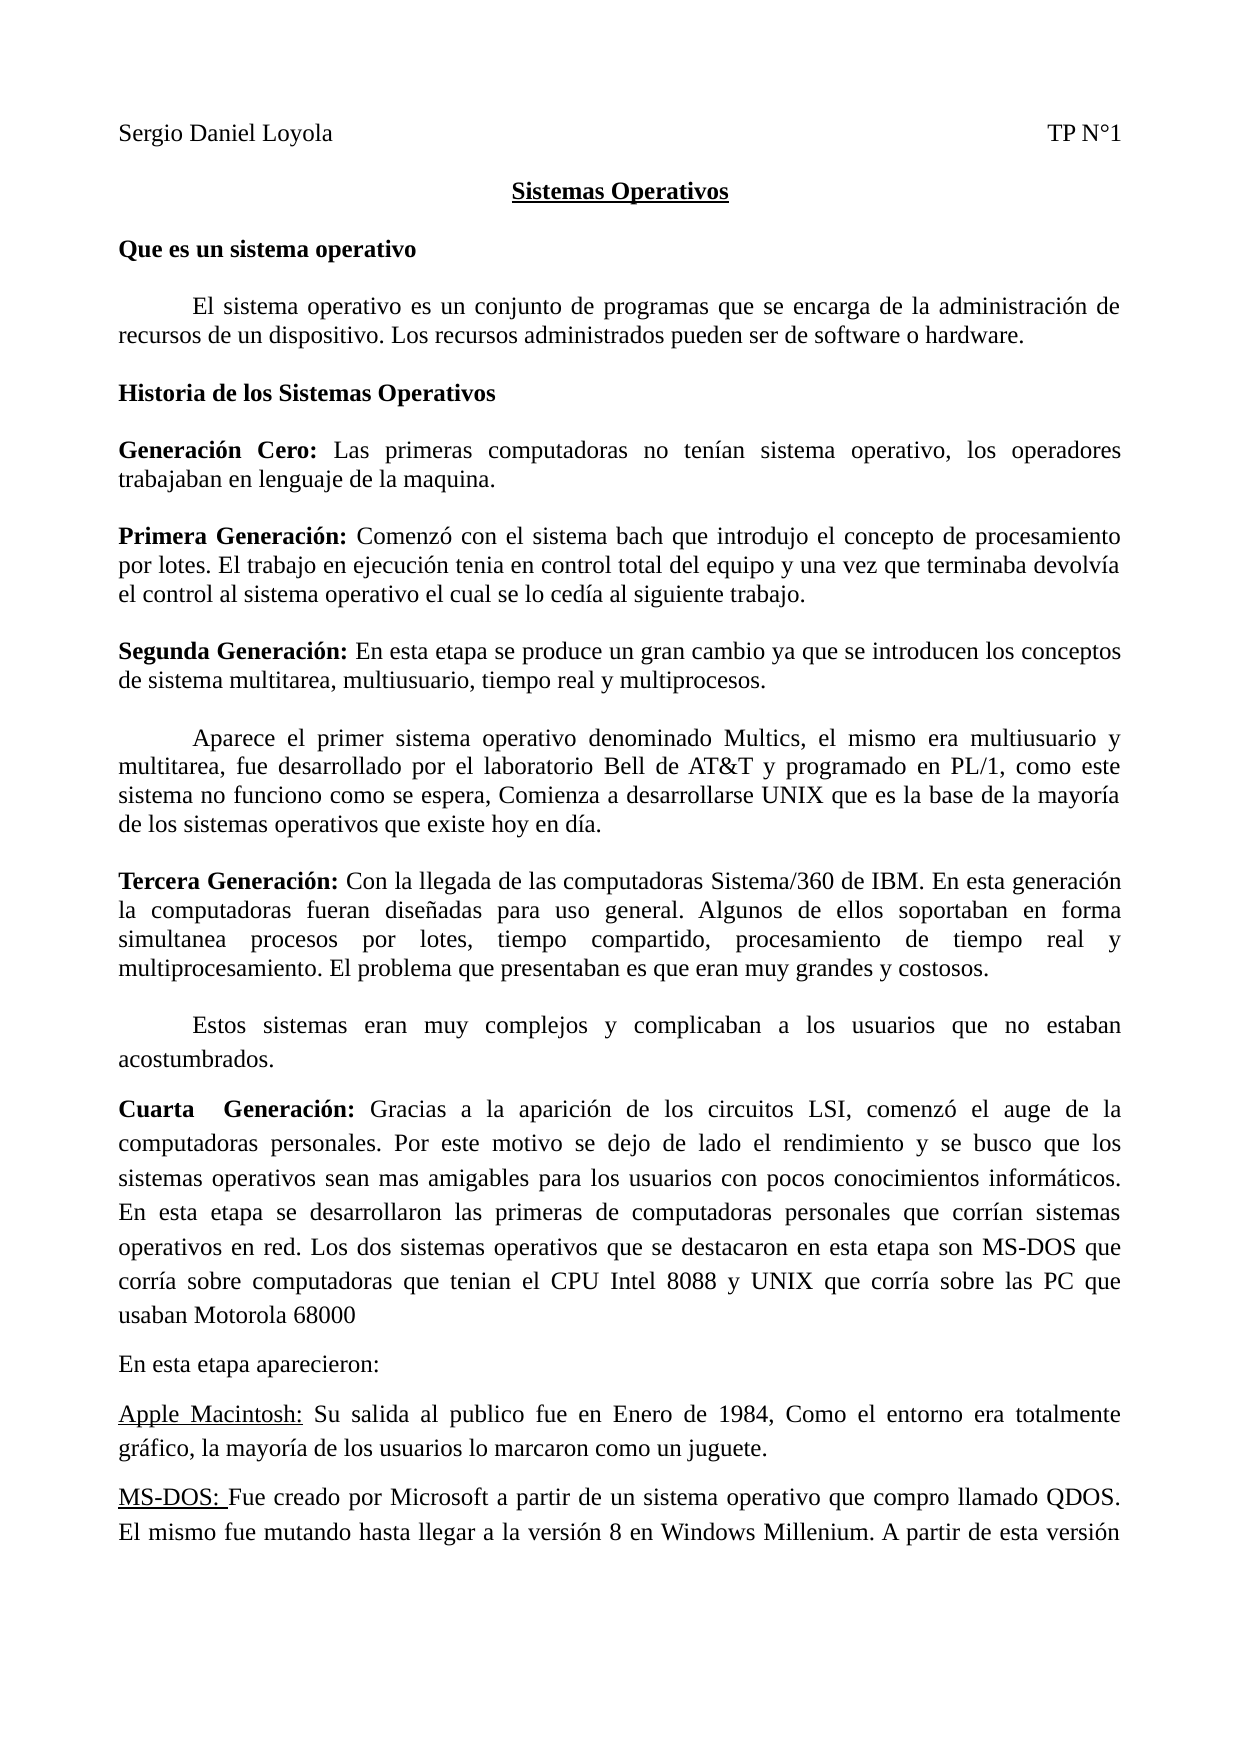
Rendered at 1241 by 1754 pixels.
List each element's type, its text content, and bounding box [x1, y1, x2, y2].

text En esta etapa aparecieron: [118, 1349, 1122, 1378]
text Segunda Generación: En esta etapa se produce un gran cambio ya que se introducen los conceptos de sistema multitarea, multiusuario, tiempo real y multiprocesos. [118, 636, 1122, 694]
text Primera Generación: Comenzó con el sistema bach que introdujo el concepto de procesamiento por lotes. El trabajo en ejecución tenia en control total del equipo y una vez que terminaba devolvía el control al sistema operativo el cual se lo cedía al siguiente trabajo. [118, 521, 1122, 608]
text Estos sistemas eran muy complejos y complicaban a los usuarios que no estaban acostumbrados. [118, 1010, 1122, 1073]
text Cuarta Generación: Gracias a la aparición de los circuitos LSI, comenzó el auge de la computadoras personales. Por este motivo se dejo de lado el rendimiento y se busco que los sistemas operativos sean mas amigables para los usuarios con pocos conocimientos informáticos. En esta etapa se desarrollaron las primeras de computadoras personales que corrían sistemas operativos en red. Los dos sistemas operativos que se destacaron en esta etapa son MS-DOS que corría sobre computadoras que tenian el CPU Intel 8088 y UNIX que corría sobre las PC que usaban Motorola 68000 [118, 1094, 1122, 1329]
text Historia de los Sistemas Operativos [118, 378, 1122, 406]
text Tercera Generación: Con la llegada de las computadoras Sistema/360 de IBM. En esta generación la computadoras fueran diseñadas para uso general. Algunos de ellos soportaban en forma simultanea procesos por lotes, tiempo compartido, procesamiento de tiempo real y multiprocesamiento. El problema que presentaban es que eran muy grandes y costosos. [118, 866, 1122, 981]
text Generación Cero: Las primeras computadoras no tenían sistema operativo, los operadores trabajaban en lenguaje de la maquina. [118, 435, 1122, 493]
text Apple Macintosh: Su salida al publico fue en Enero de 1984, Como el entorno era totalmente gráfico, la mayoría de los usuarios lo marcaron como un juguete. [118, 1399, 1122, 1462]
text Sistemas Operativos [118, 176, 1122, 205]
text MS-DOS: Fue creado por Microsoft a partir de un sistema operativo que compro llamado QDOS. El mismo fue mutando hasta llegar a la versión 8 en Windows Millenium. A partir de esta versión [118, 1482, 1122, 1545]
text El sistema operativo es un conjunto de programas que se encarga de la administración de recursos de un dispositivo. Los recursos administrados pueden ser de software o hardware. [118, 291, 1122, 349]
text Aparece el primer sistema operativo denominado Multics, el mismo era multiusuario y multitarea, fue desarrollado por el laboratorio Bell de AT&T y programado en PL/1, como este sistema no funciono como se espera, Comienza a desarrollarse UNIX que es la base de la mayoría de los sistemas operativos que existe hoy en día. [118, 723, 1122, 838]
text Que es un sistema operativo [118, 234, 1122, 263]
